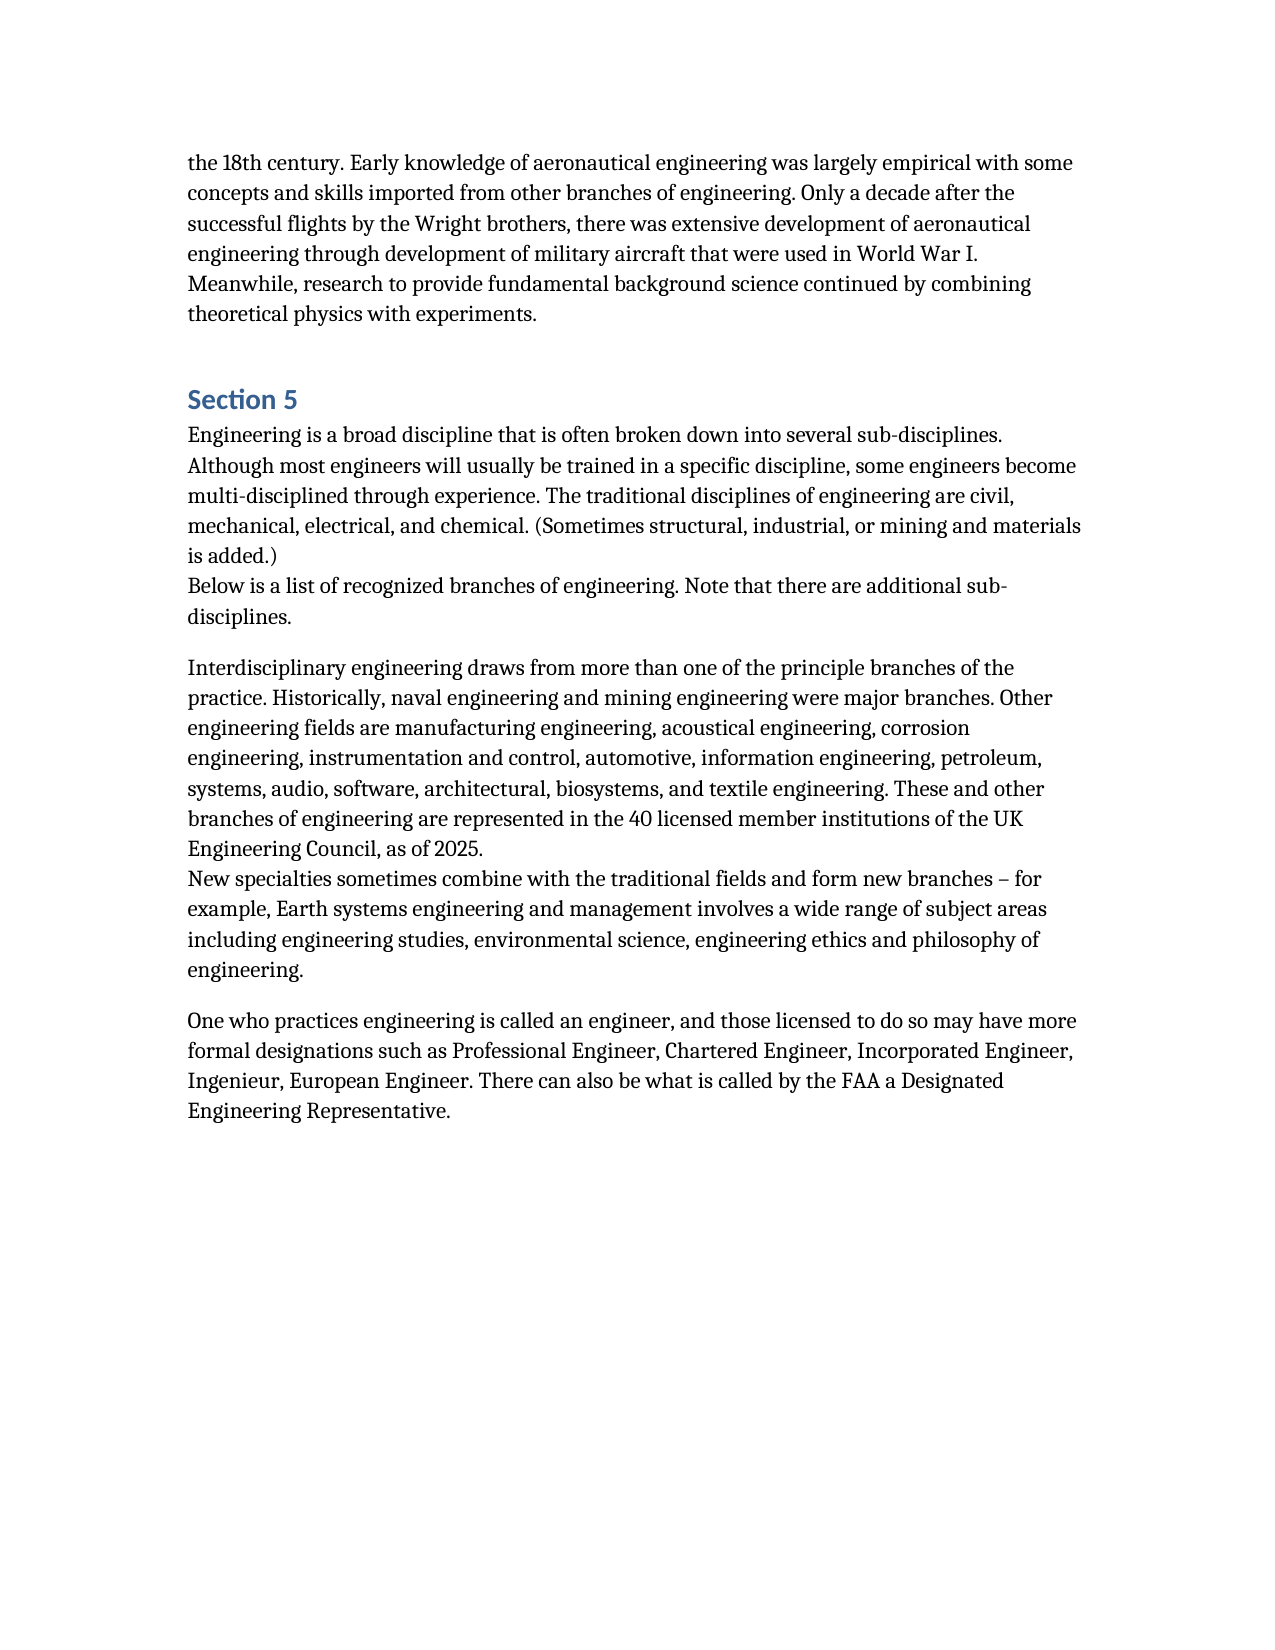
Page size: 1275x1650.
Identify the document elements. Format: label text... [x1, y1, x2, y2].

subtitle Section 5 [187, 381, 1087, 417]
text the 18th century. Early knowledge of aeronautical engineering was largely empirical with some concepts and skills imported from other branches of engineering. Only a decade after the successful flights by the Wright brothers, there was extensive development of aeronautical engineering through development of military aircraft that were used in World War I. Meanwhile, research to provide fundamental background science continued by combining theoretical physics with experiments. [187, 150, 1087, 327]
text Interdisciplinary engineering draws from more than one of the principle branches of the practice. Historically, naval engineering and mining engineering were major branches. Other engineering fields are manufacturing engineering, acoustical engineering, corrosion engineering, instrumentation and control, automotive, information engineering, petroleum, systems, audio, software, architectural, biosystems, and textile engineering. These and other branches of engineering are represented in the 40 licensed member institutions of the UK Engineering Council, as of 2025. New specialties sometimes combine with the traditional fields and form new branches – for example, Earth systems engineering and management involves a wide range of subject areas including engineering studies, environmental science, engineering ethics and philosophy of engineering. [187, 654, 1087, 983]
text One who practices engineering is called an engineer, and those licensed to do so may have more formal designations such as Professional Engineer, Chartered Engineer, Incorporated Engineer, Ingenieur, European Engineer. There can also be what is called by the FAA a Designated Engineering Representative. [187, 1008, 1087, 1124]
text Engineering is a broad discipline that is often broken down into several sub-disciplines. Although most engineers will usually be trained in a specific discipline, some engineers become multi-disciplined through experience. The traditional disciplines of engineering are civil, mechanical, electrical, and chemical. (Sometimes structural, industrial, or mining and materials is added.) Below is a list of recognized branches of engineering. Note that there are additional sub-disciplines. [187, 422, 1087, 630]
